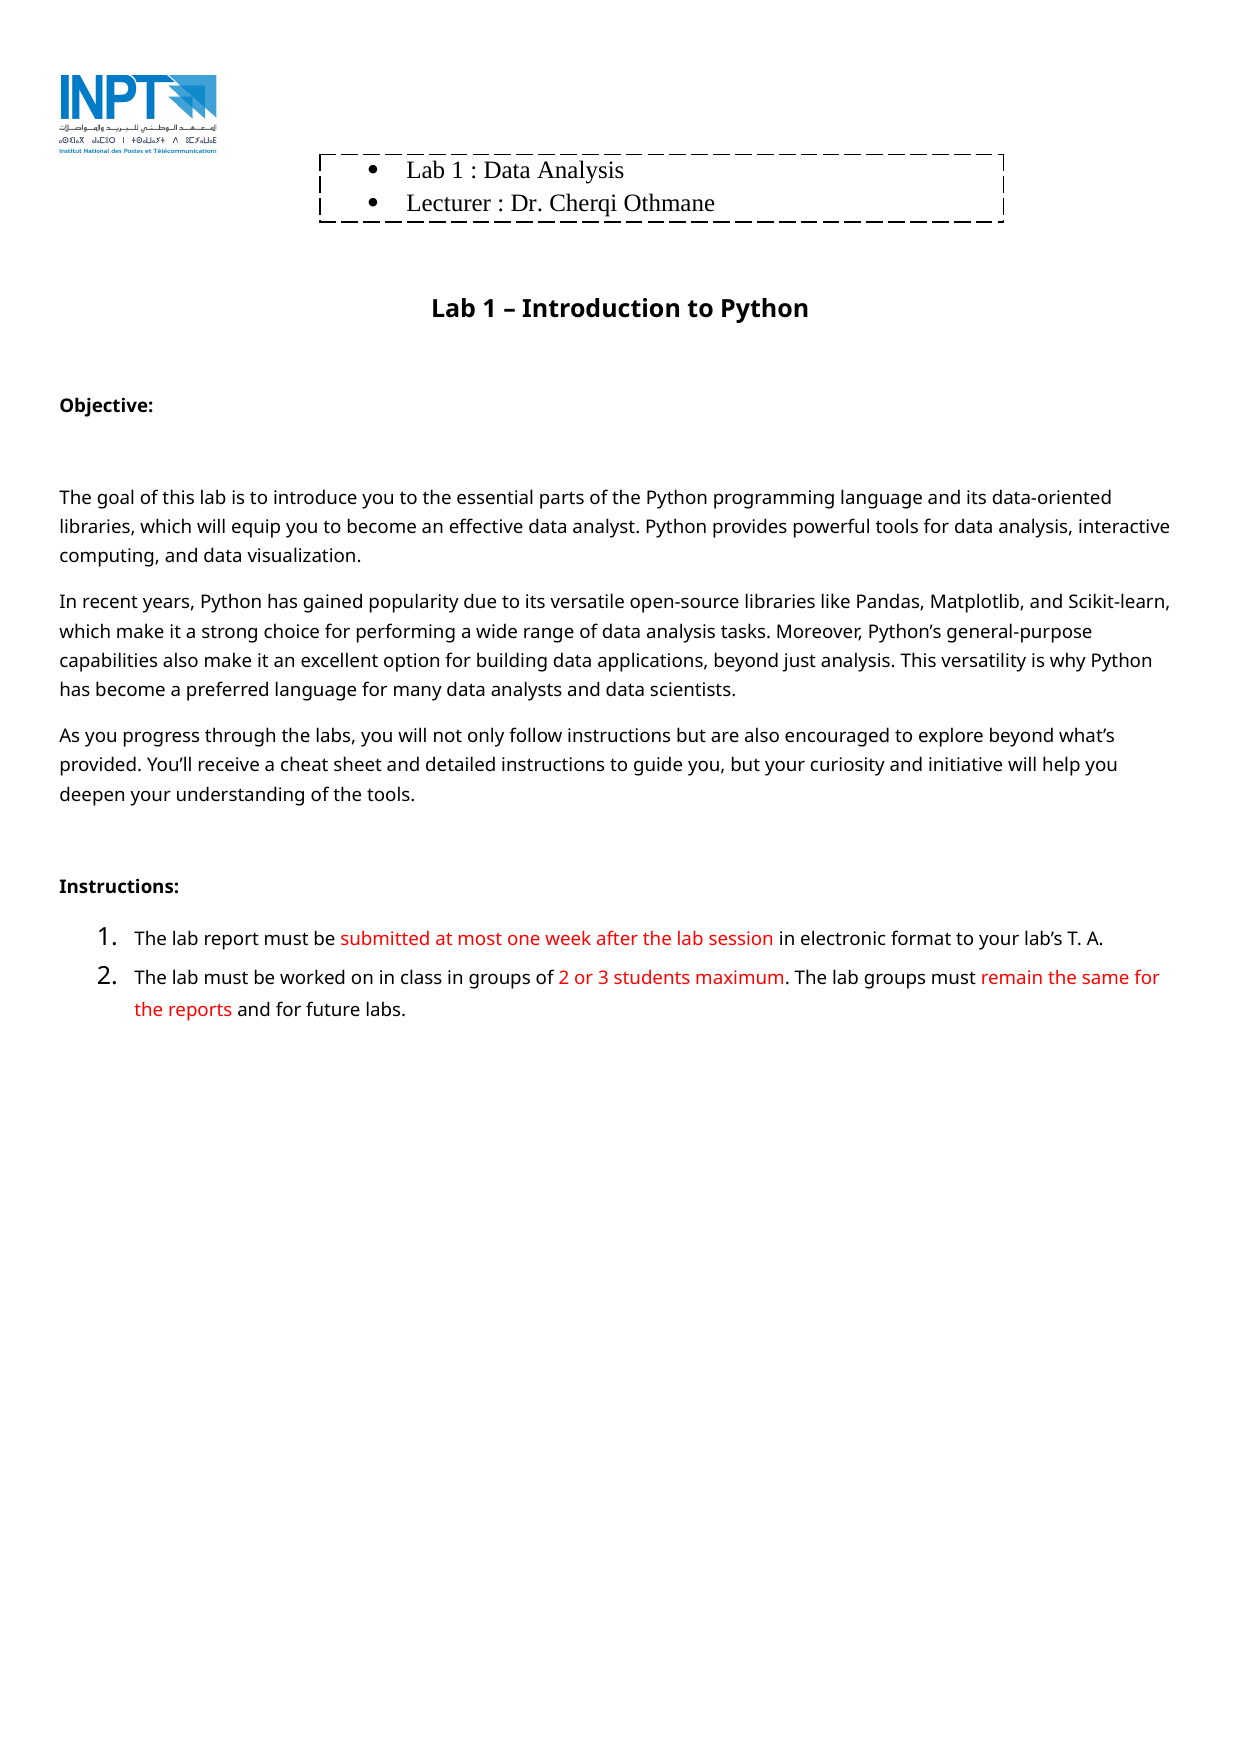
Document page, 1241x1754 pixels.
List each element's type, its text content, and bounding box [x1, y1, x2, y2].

list The lab must be worked on in class in groups of 2 or 3 students maximum. The lab groups must remain the same for the reports and for future labs. [97, 958, 1181, 1021]
text Instructions: [59, 873, 1181, 898]
text As you progress through the labs, you will not only follow instructions but are also encouraged to explore beyond what’s provided. You’ll receive a cheat sheet and detailed instructions to guide you, but your curiosity and initiative will help you deepen your understanding of the tools. [59, 722, 1181, 807]
text Objective: [59, 392, 1181, 418]
text In recent years, Python has gained popularity due to its versatile open-source libraries like Pandas, Matplotlib, and Scikit-learn, which make it a strong choice for performing a wide range of data analysis tasks. Moreover, Python’s general-purpose capabilities also make it an excellent option for building data applications, beyond just analysis. This versatility is why Python has become a preferred language for many data analysts and data scientists. [59, 589, 1181, 702]
text Lab 1 – Introduction to Python [59, 291, 1181, 325]
text The goal of this lab is to introduce you to the essential parts of the Python programming language and its data-oriented libraries, which will equip you to become an effective data analyst. Python provides powerful tools for data analysis, interactive computing, and data visualization. [59, 484, 1181, 568]
list The lab report must be submitted at most one week after the lab session in electronic format to your lab’s T. A. [97, 919, 1181, 953]
